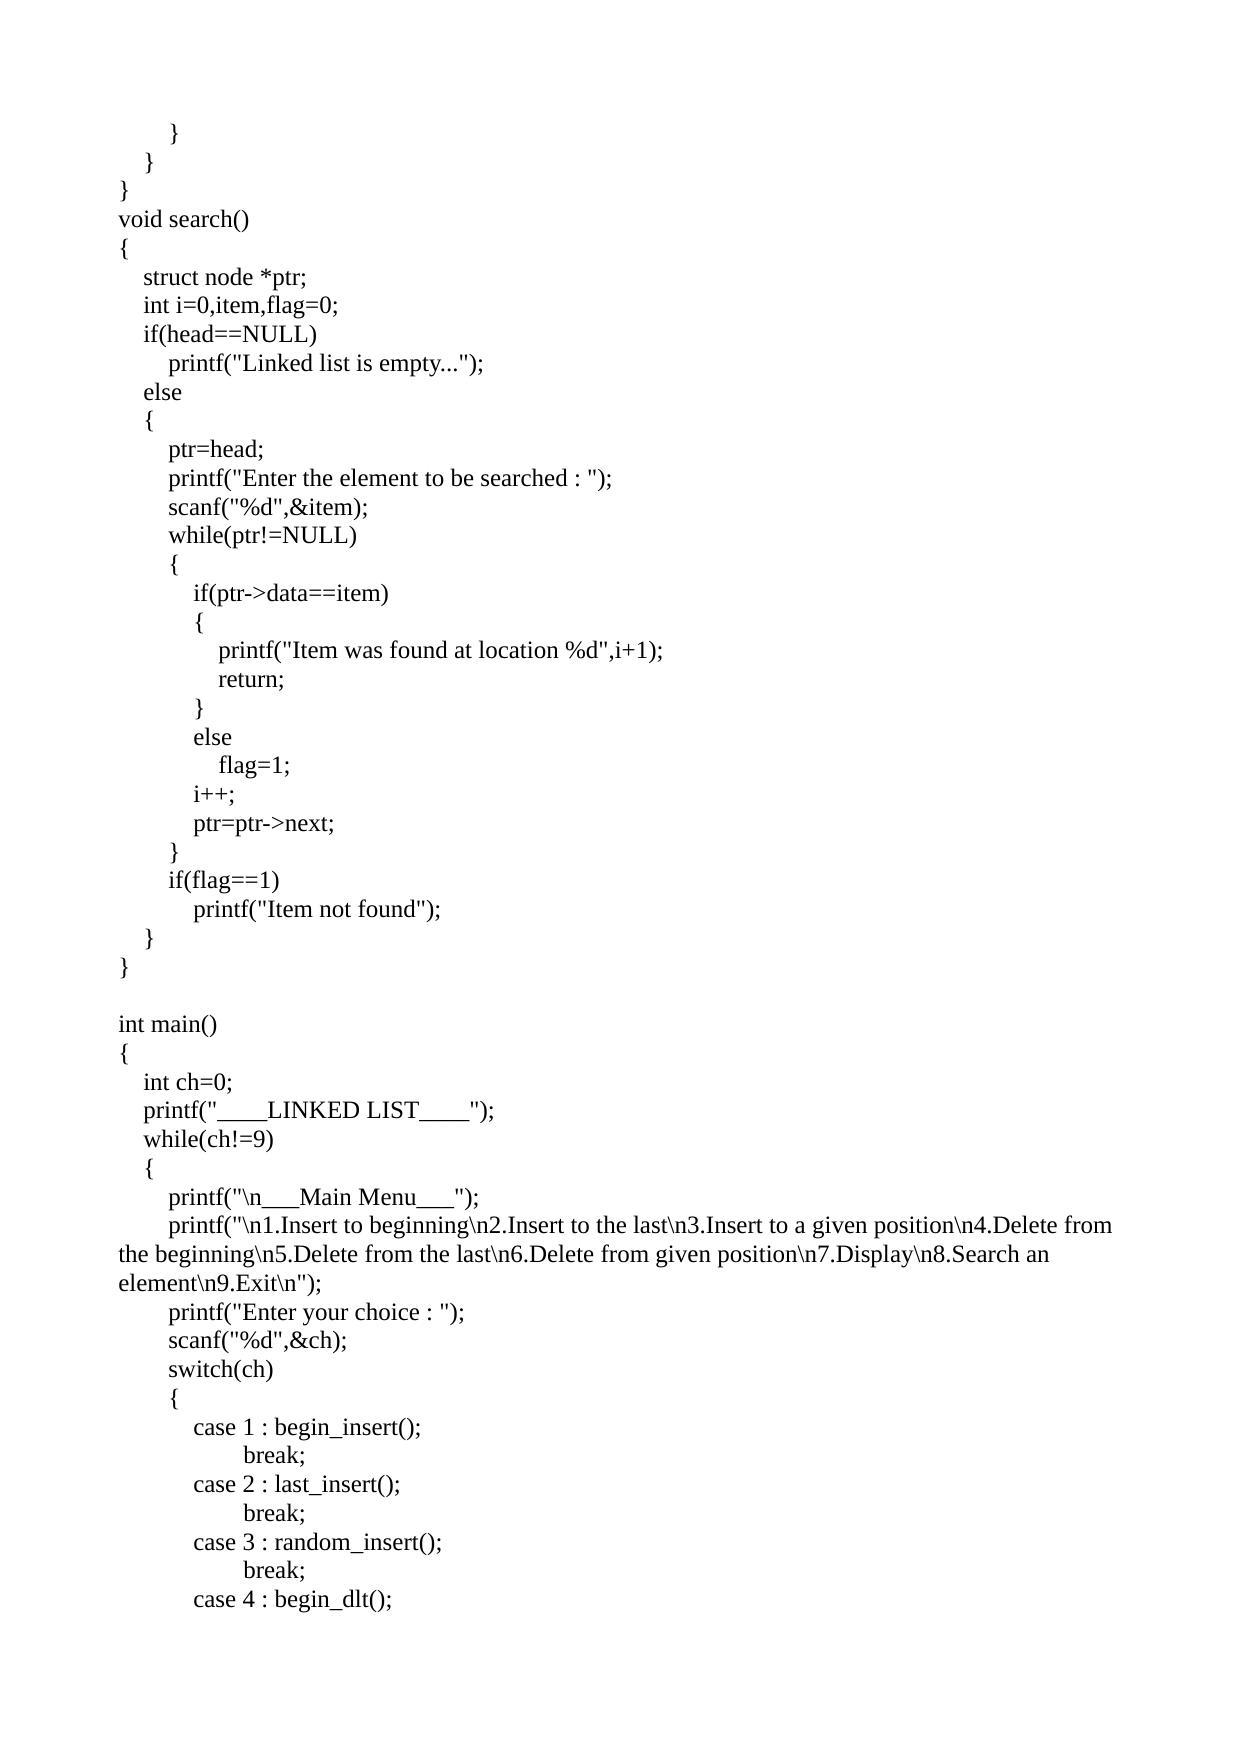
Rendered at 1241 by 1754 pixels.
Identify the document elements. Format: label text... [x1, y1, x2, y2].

text struct node *ptr; [118, 262, 1122, 291]
text printf("Enter the element to be searched : "); [118, 463, 1122, 492]
text } [118, 923, 1122, 952]
text flag=1; [118, 751, 1122, 779]
text if(flag==1) [118, 866, 1122, 894]
text ptr=ptr->next; [118, 808, 1122, 837]
text return; [118, 664, 1122, 693]
text case 1 : begin_insert(); [118, 1412, 1122, 1441]
text void search() [118, 204, 1122, 233]
text scanf("%d",&ch); [118, 1326, 1122, 1354]
text printf("\n___Main Menu___"); [118, 1182, 1122, 1211]
text if(head==NULL) [118, 319, 1122, 348]
text printf("Item not found"); [118, 894, 1122, 923]
text { [118, 233, 1122, 262]
text case 2 : last_insert(); [118, 1469, 1122, 1498]
text case 4 : begin_dlt(); [118, 1584, 1122, 1613]
text if(ptr->data==item) [118, 578, 1122, 607]
text { [118, 549, 1122, 578]
text { [118, 1038, 1122, 1067]
text { [118, 607, 1122, 636]
text int main() [118, 1009, 1122, 1038]
text printf("Enter your choice : "); [118, 1297, 1122, 1326]
text while(ptr!=NULL) [118, 521, 1122, 549]
text while(ch!=9) [118, 1124, 1122, 1153]
text printf("____LINKED LIST____"); [118, 1096, 1122, 1124]
text } [118, 837, 1122, 866]
text printf("Linked list is empty..."); [118, 348, 1122, 377]
text break; [118, 1498, 1122, 1527]
text } [118, 176, 1122, 204]
text } [118, 118, 1122, 147]
text { [118, 1383, 1122, 1412]
text } [118, 952, 1122, 981]
text } [118, 693, 1122, 722]
text { [118, 1153, 1122, 1182]
text scanf("%d",&item); [118, 492, 1122, 521]
text break; [118, 1556, 1122, 1584]
text int ch=0; [118, 1067, 1122, 1096]
text break; [118, 1441, 1122, 1469]
text { [118, 406, 1122, 434]
text i++; [118, 779, 1122, 808]
text ptr=head; [118, 434, 1122, 463]
text else [118, 722, 1122, 751]
text } [118, 147, 1122, 176]
text int i=0,item,flag=0; [118, 291, 1122, 319]
text case 3 : random_insert(); [118, 1527, 1122, 1556]
text printf("Item was found at location %d",i+1); [118, 636, 1122, 664]
text printf("\n1.Insert to beginning\n2.Insert to the last\n3.Insert to a given position\n4.Delete from the beginning\n5.Delete from the last\n6.Delete from given position\n7.Display\n8.Search an element\n9.Exit\n"); [118, 1211, 1122, 1297]
text switch(ch) [118, 1354, 1122, 1383]
text else [118, 377, 1122, 406]
